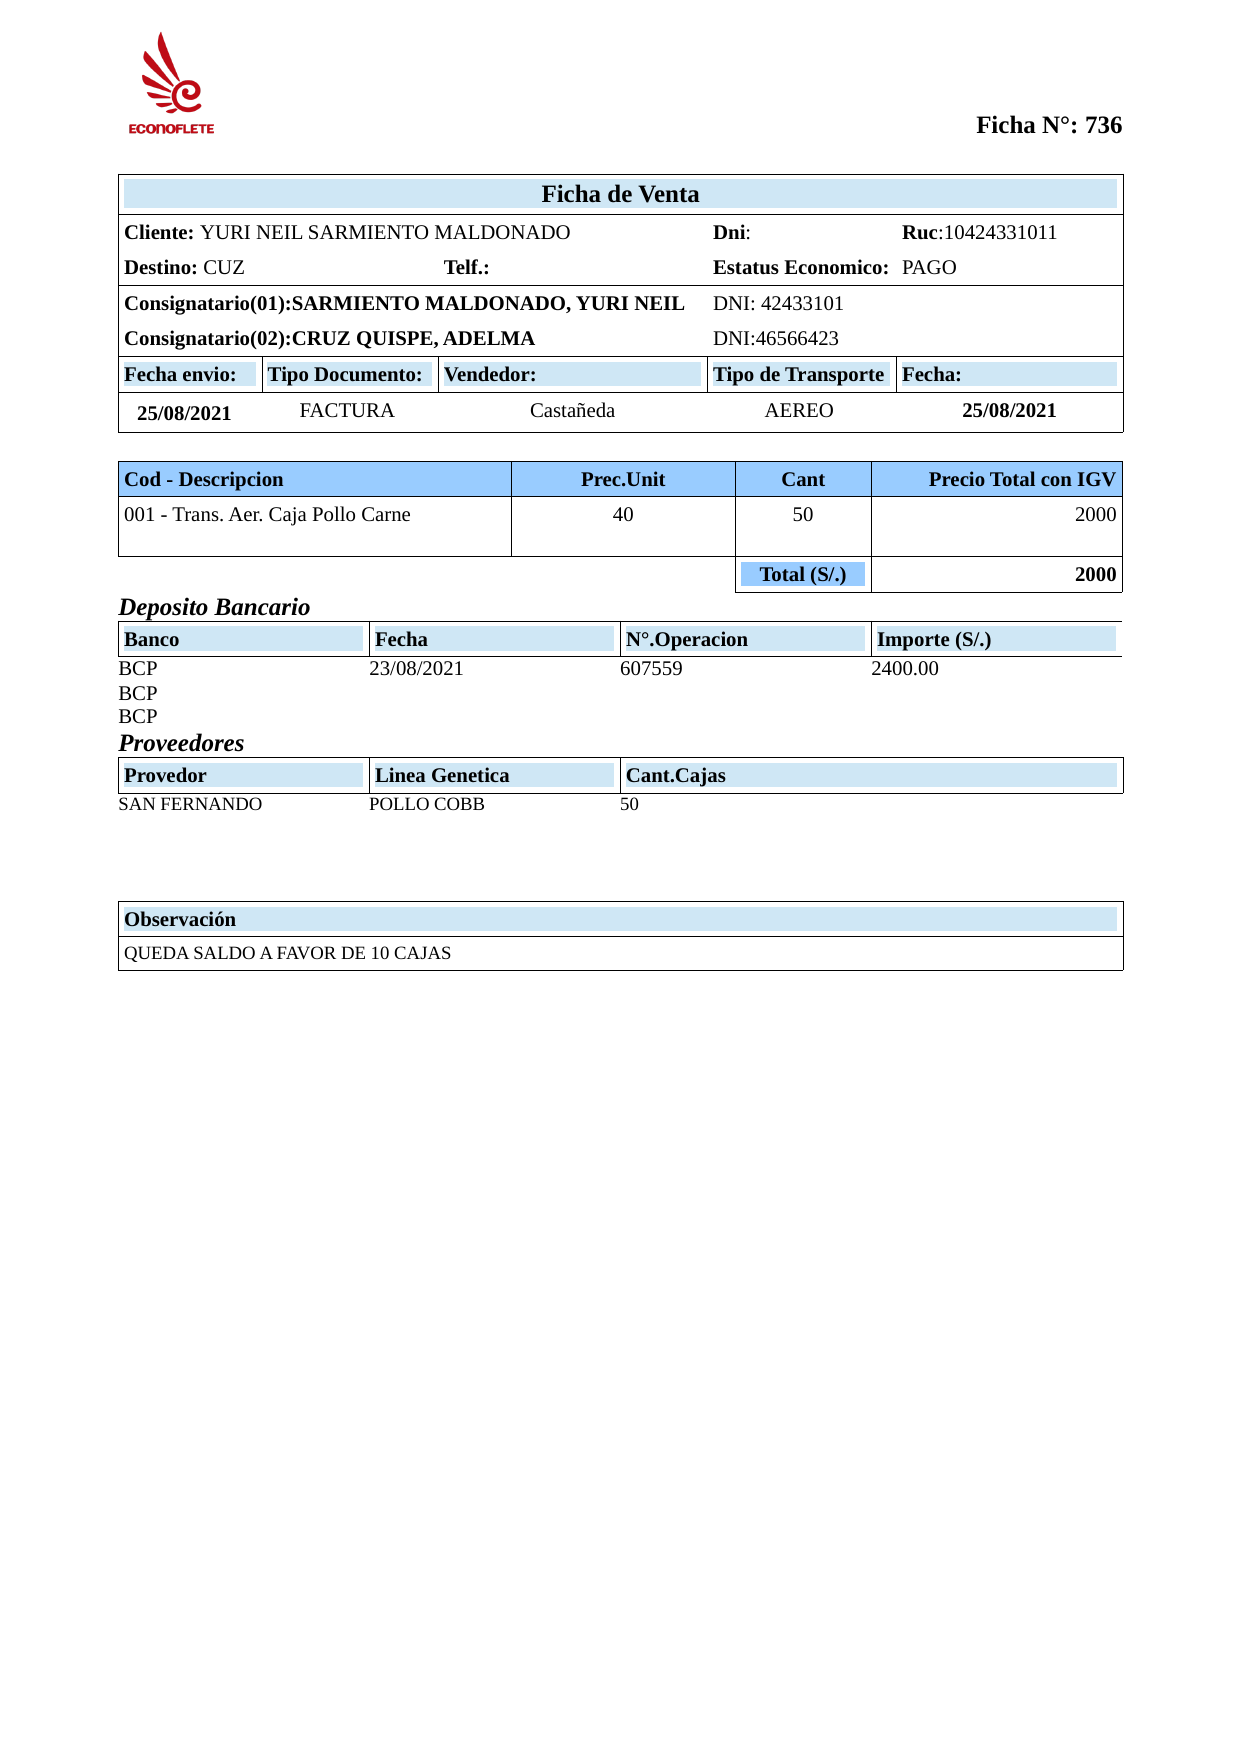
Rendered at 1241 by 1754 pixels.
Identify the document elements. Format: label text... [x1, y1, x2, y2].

table_cell 2000 [872, 557, 1122, 592]
table_cell POLLO COBB [369, 794, 620, 814]
table_header Cod - Descripcion [119, 462, 511, 496]
table_cell 2000 [872, 497, 1122, 556]
table_cell Castañeda [438, 393, 707, 432]
table_cell 25/08/2021 [896, 393, 1123, 432]
table_cell Tipo de Transporte [708, 357, 896, 392]
table_cell [620, 858, 1123, 879]
table_cell [369, 858, 620, 879]
table_header Provedor [119, 758, 369, 793]
table_header Precio Total con IGV [872, 462, 1122, 496]
table_cell 40 [512, 497, 735, 556]
table_cell BCP [118, 657, 369, 680]
table_cell BCP [118, 680, 369, 704]
table_cell [620, 705, 871, 728]
table_cell SAN FERNANDO [118, 794, 369, 814]
table_cell [620, 680, 871, 704]
table_cell [118, 858, 369, 879]
table_cell PAGO [896, 249, 1123, 285]
table_cell [369, 815, 620, 836]
table_cell [620, 879, 1123, 901]
table_header Cant.Cajas [621, 758, 1123, 793]
table_cell [118, 557, 511, 592]
table_cell BCP [118, 705, 369, 728]
table_header Observación [119, 902, 1123, 936]
table_cell Dni: [707, 215, 896, 249]
table_cell [620, 836, 1123, 858]
table_cell 25/08/2021 [119, 393, 262, 432]
table_cell [369, 879, 620, 901]
table_cell DNI: 42433101 [707, 286, 1123, 321]
table_cell 50 [620, 794, 1123, 814]
table_cell [118, 879, 369, 901]
table_cell 23/08/2021 [369, 657, 620, 680]
table_cell Consignatario(02):CRUZ QUISPE, ADELMA [119, 321, 707, 356]
table_cell [369, 836, 620, 858]
picture [118, 31, 225, 134]
table_cell [118, 836, 369, 858]
table_cell [871, 680, 1122, 704]
table_cell [511, 557, 735, 592]
table_cell [620, 815, 1123, 836]
text Deposito Bancario [118, 592, 1122, 621]
table_header Cant [736, 462, 871, 496]
table_header Banco [119, 622, 369, 656]
table_cell QUEDA SALDO A FAVOR DE 10 CAJAS [119, 937, 1123, 969]
table_cell Destino: CUZ [119, 249, 438, 285]
table_cell 2400.00 [871, 657, 1122, 680]
table_header Ficha de Venta [119, 175, 1123, 214]
table_cell Total (S/.) [736, 557, 871, 592]
table_cell [118, 815, 369, 836]
table_cell Fecha: [897, 357, 1123, 392]
table_header Linea Genetica [370, 758, 620, 793]
table_cell FACTURA [262, 393, 438, 432]
table_cell 607559 [620, 657, 871, 680]
table_cell Vendedor: [439, 357, 707, 392]
table_cell [871, 705, 1122, 728]
table_cell AEREO [707, 393, 896, 432]
table_cell Estatus Economico: [707, 249, 896, 285]
table_cell Consignatario(01):SARMIENTO MALDONADO, YURI NEIL [119, 286, 707, 321]
table_header Prec.Unit [512, 462, 735, 496]
table_cell [369, 680, 620, 704]
table_cell 50 [736, 497, 871, 556]
table_cell [369, 705, 620, 728]
text Proveedores [118, 728, 1122, 757]
table_cell Ruc:10424331011 [896, 215, 1123, 249]
table_cell Telf.: [438, 249, 707, 285]
table_cell Fecha envio: [119, 357, 262, 392]
table_cell DNI:46566423 [707, 321, 1123, 356]
table_header Fecha [370, 622, 620, 656]
table_cell 001 - Trans. Aer. Caja Pollo Carne [119, 497, 511, 556]
table_cell Cliente: YURI NEIL SARMIENTO MALDONADO [119, 215, 707, 249]
table_cell Tipo Documento: [263, 357, 438, 392]
table_header Importe (S/.) [872, 622, 1122, 656]
table_header N°.Operacion [621, 622, 871, 656]
